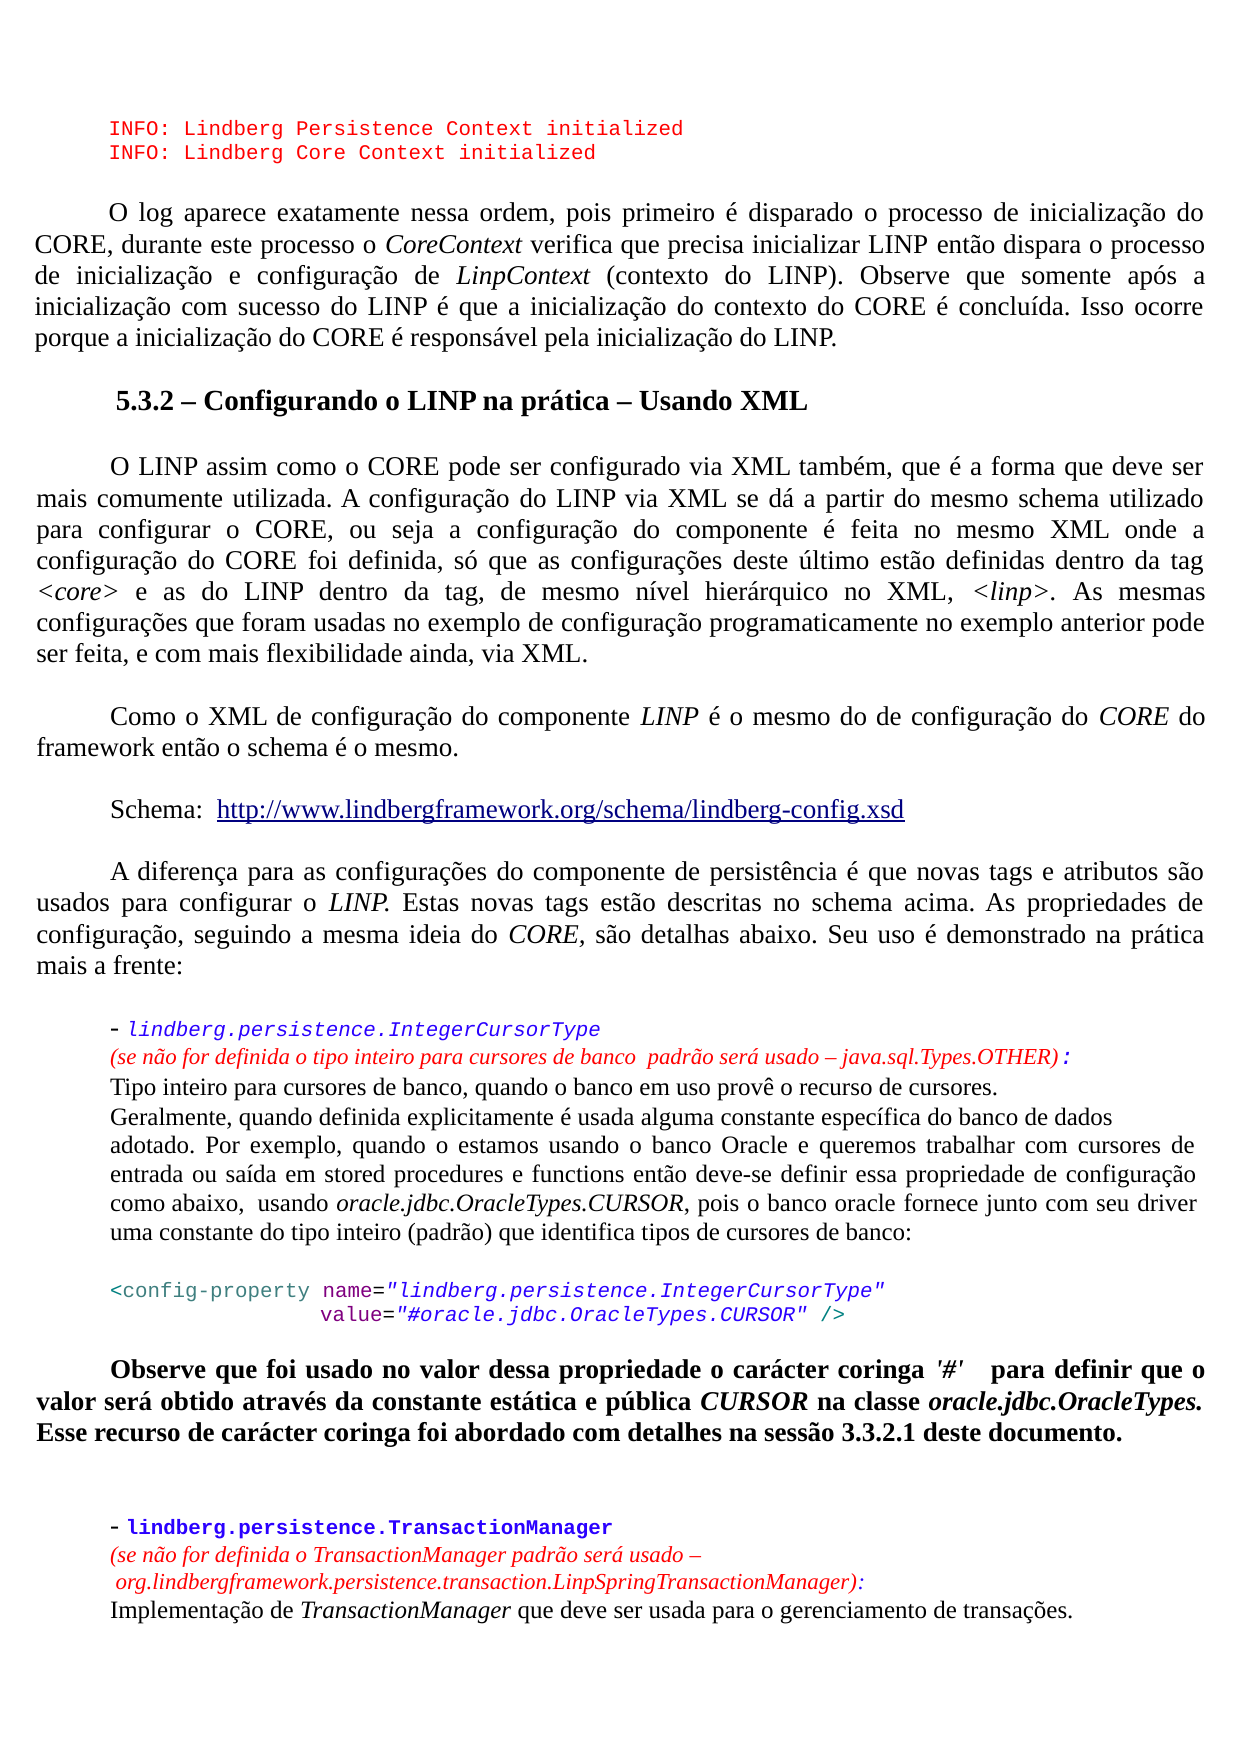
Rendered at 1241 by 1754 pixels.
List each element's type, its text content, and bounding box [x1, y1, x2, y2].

text O log aparece exatamente nessa ordem, pois primeiro é disparado o processo de inicialização do CORE, durante este processo o CoreContext verifica que precisa inicializar LINP então dispara o processo de inicialização e configuração de LinpContext (contexto do LINP). Observe que somente após a inicialização com sucesso do LINP é que a inicialização do contexto do CORE é concluída. Isso ocorre porque a inicialização do CORE é responsável pela inicialização do LINP. [34, 197, 1206, 352]
text A diferença para as configurações do componente de persistência é que novas tags e atributos são usados para configurar o LINP. Estas novas tags estão descritas no schema acima. As propriedades de configuração, seguindo a mesma ideia do CORE, são detalhas abaixo. Seu uso é demonstrado na prática mais a frente: [36, 855, 1206, 980]
text - lindberg.persistence.IntegerCursorType [36, 1011, 1206, 1043]
text value="#oracle.jdbc.OracleTypes.CURSOR" /> [36, 1304, 1206, 1327]
text <config-property name="lindberg.persistence.IntegerCursorType" [36, 1274, 1206, 1304]
text - lindberg.persistence.TransactionManager [36, 1509, 1206, 1541]
text (se não for definida o tipo inteiro para cursores de banco padrão será usado – java.sql.Types.OTHER): [36, 1043, 1206, 1072]
text (se não for definida o TransactionManager padrão será usado – [36, 1541, 1206, 1568]
text org.lindbergframework.persistence.transaction.LinpSpringTransactionManager): [36, 1568, 1206, 1595]
text Como o XML de configuração do componente LINP é o mesmo do de configuração do CORE do framework então o schema é o mesmo. [36, 700, 1206, 762]
text INFO: Lindberg Core Context initialized [34, 142, 1206, 165]
text Tipo inteiro para cursores de banco, quando o banco em uso provê o recurso de cursores. [36, 1072, 1206, 1102]
text INFO: Lindberg Persistence Context initialized [34, 118, 1206, 142]
text 5.3.2 – Configurando o LINP na prática – Usando XML [116, 383, 1206, 417]
text Implementação de TransactionManager que deve ser usada para o gerenciamento de transações. [36, 1595, 1206, 1623]
text Geralmente, quando definida explicitamente é usada alguma constante específica do banco de dados adotado. Por exemplo, quando o estamos usando o banco Oracle e queremos trabalhar com cursores de entrada ou saída em stored procedures e functions então deve-se definir essa propriedade de configuração como abaixo, usando oracle.jdbc.OracleTypes.CURSOR, pois o banco oracle fornece junto com seu driver uma constante do tipo inteiro (padrão) que identifica tipos de cursores de banco: [36, 1102, 1206, 1246]
text Schema: http://www.lindbergframework.org/schema/lindberg-config.xsd [36, 793, 1206, 824]
text Observe que foi usado no valor dessa propriedade o carácter coringa '#' para definir que o valor será obtido através da constante estática e pública CURSOR na classe oracle.jdbc.OracleTypes. Esse recurso de carácter coringa foi abordado com detalhes na sessão 3.3.2.1 deste documento. [36, 1353, 1206, 1447]
text O LINP assim como o CORE pode ser configurado via XML também, que é a forma que deve ser mais comumente utilizada. A configuração do LINP via XML se dá a partir do mesmo schema utilizado para configurar o CORE, ou seja a configuração do componente é feita no mesmo XML onde a configuração do CORE foi definida, só que as configurações deste último estão definidas dentro da tag <core> e as do LINP dentro da tag, de mesmo nível hierárquico no XML, <linp>. As mesmas configurações que foram usadas no exemplo de configuração programaticamente no exemplo anterior pode ser feita, e com mais flexibilidade ainda, via XML. [36, 451, 1206, 668]
